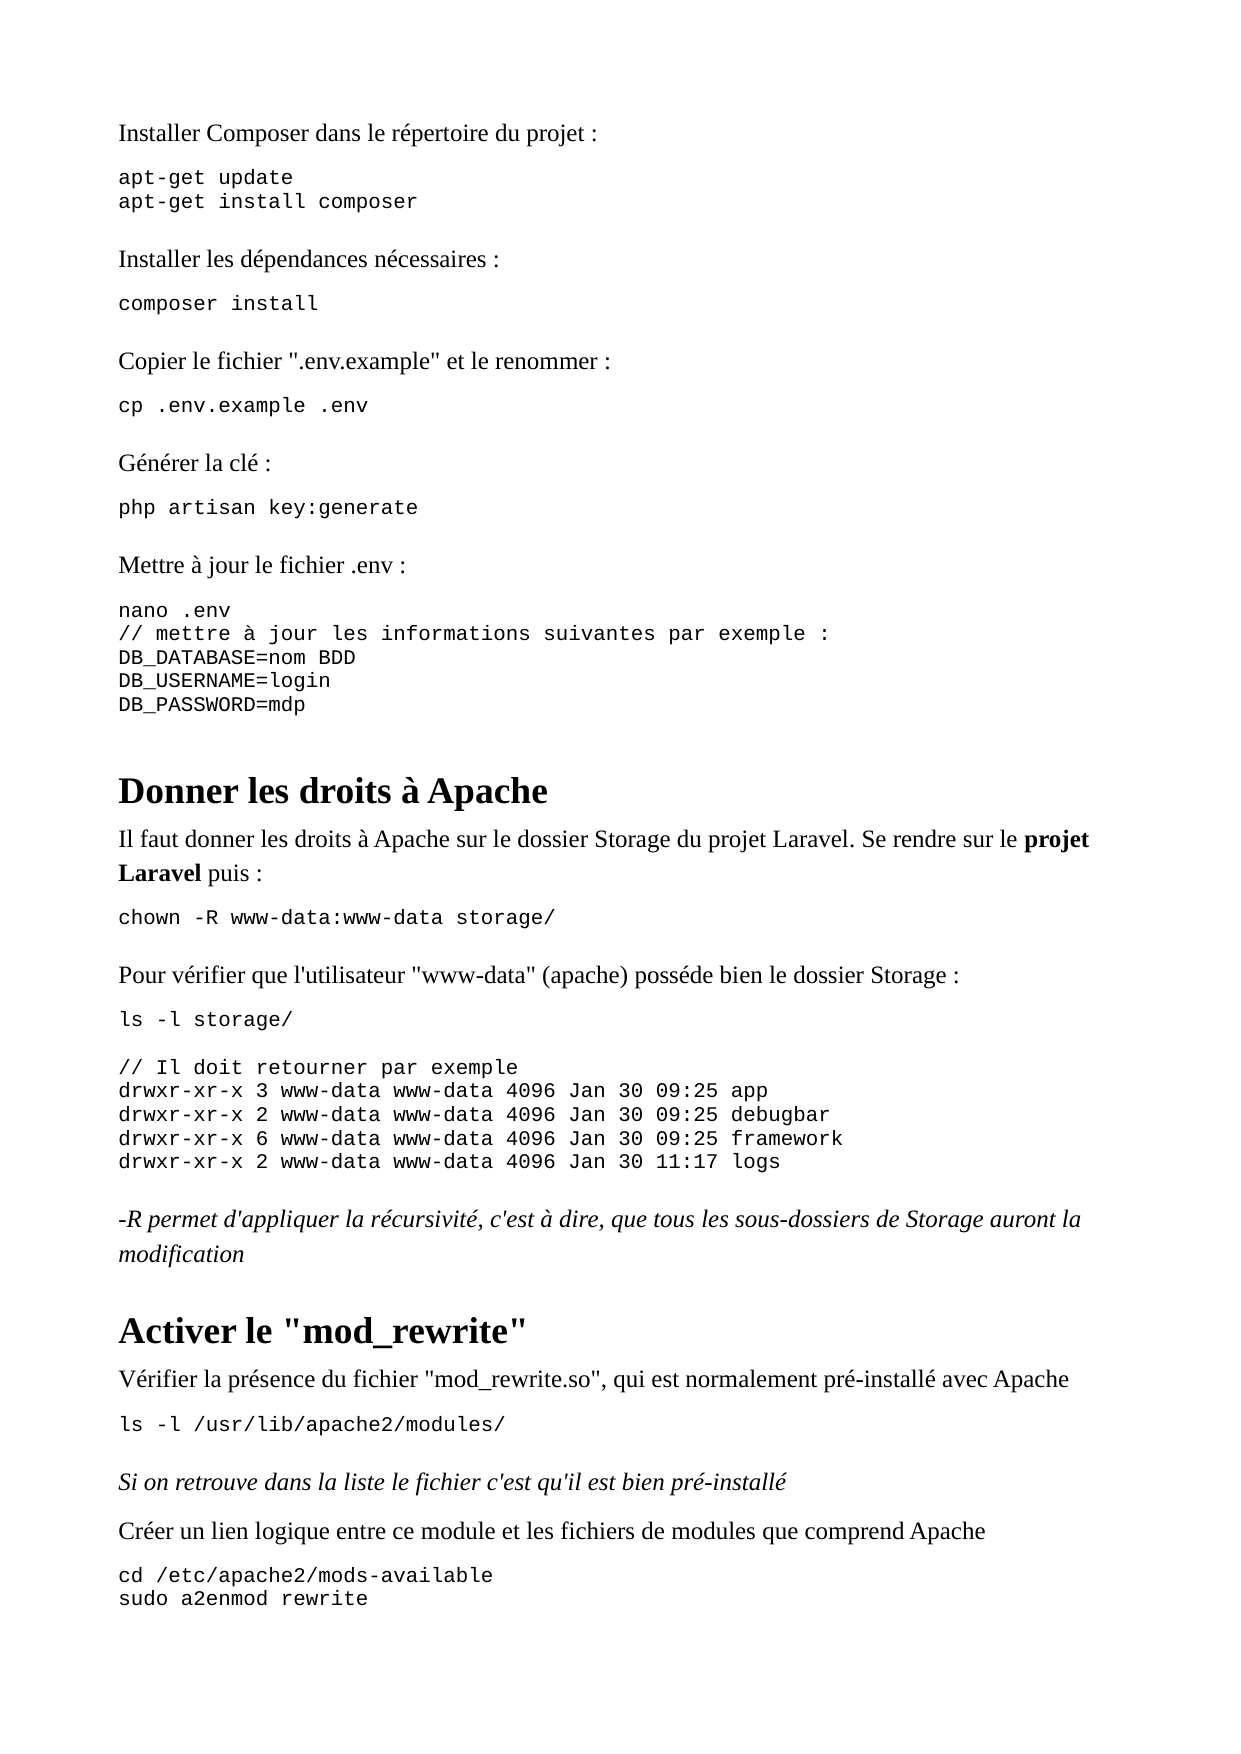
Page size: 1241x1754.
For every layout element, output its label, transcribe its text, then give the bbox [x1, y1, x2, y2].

text // Il doit retourner par exemple [118, 1057, 1122, 1080]
text // mettre à jour les informations suivantes par exemple : [118, 623, 1122, 647]
text Il faut donner les droits à Apache sur le dossier Storage du projet Laravel. Se rendre sur le projet Laravel puis : [118, 824, 1122, 887]
text drwxr-xr-x 2 www-data www-data 4096 Jan 30 09:25 debugbar [118, 1104, 1122, 1128]
text ls -l storage/ [118, 1009, 1122, 1033]
text drwxr-xr-x 2 www-data www-data 4096 Jan 30 11:17 logs [118, 1151, 1122, 1175]
text Installer Composer dans le répertoire du projet : [118, 118, 1122, 147]
text Si on retrouve dans la liste le fichier c'est qu'il est bien pré-installé [118, 1467, 1122, 1495]
subtitle Donner les droits à Apache [118, 768, 1122, 811]
text Pour vérifier que l'utilisateur "www-data" (apache) posséde bien le dossier Storage : [118, 960, 1122, 989]
subtitle Activer le "mod_rewrite" [118, 1309, 1122, 1352]
text Vérifier la présence du fichier "mod_rewrite.so", qui est normalement pré-installé avec Apache [118, 1364, 1122, 1393]
text Générer la clé : [118, 448, 1122, 477]
text ls -l /usr/lib/apache2/modules/ [118, 1413, 1122, 1437]
text DB_DATABASE=nom BDD [118, 647, 1122, 671]
text -R permet d'appliquer la récursivité, c'est à dire, que tous les sous-dossiers de Storage auront la modification [118, 1204, 1122, 1268]
text drwxr-xr-x 3 www-data www-data 4096 Jan 30 09:25 app [118, 1080, 1122, 1104]
text Mettre à jour le fichier .env : [118, 551, 1122, 579]
text nano .env [118, 599, 1122, 623]
text php artisan key:generate [118, 497, 1122, 521]
text DB_USERNAME=login [118, 671, 1122, 694]
text Installer les dépendances nécessaires : [118, 244, 1122, 273]
text Créer un lien logique entre ce module et les fichiers de modules que comprend Apache [118, 1516, 1122, 1544]
text chown -R www-data:www-data storage/ [118, 907, 1122, 931]
text sudo a2enmod rewrite [118, 1588, 1122, 1612]
text composer install [118, 293, 1122, 317]
text apt-get install composer [118, 191, 1122, 214]
text Copier le fichier ".env.example" et le renommer : [118, 346, 1122, 375]
text drwxr-xr-x 6 www-data www-data 4096 Jan 30 09:25 framework [118, 1128, 1122, 1151]
text DB_PASSWORD=mdp [118, 694, 1122, 718]
text cd /etc/apache2/mods-available [118, 1565, 1122, 1588]
text cp .env.example .env [118, 395, 1122, 419]
text apt-get update [118, 167, 1122, 191]
